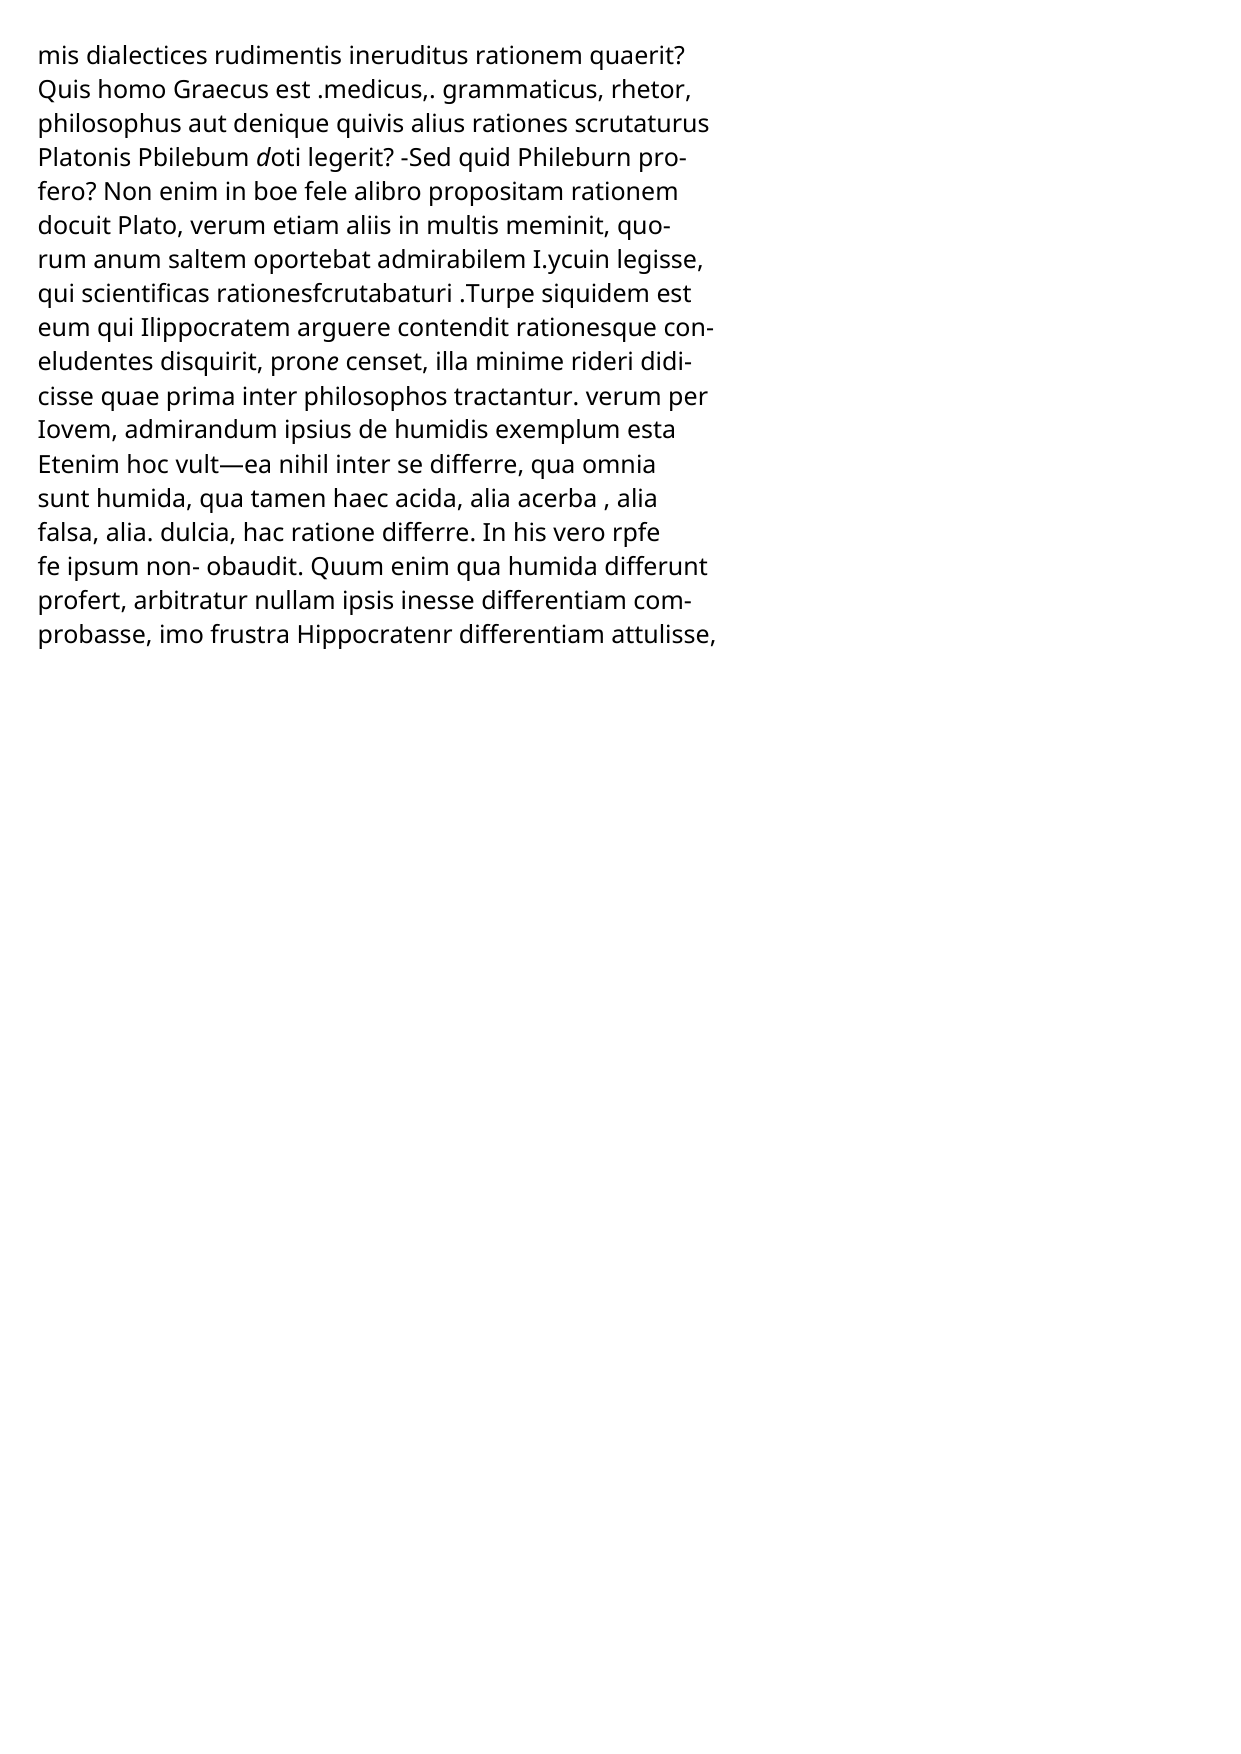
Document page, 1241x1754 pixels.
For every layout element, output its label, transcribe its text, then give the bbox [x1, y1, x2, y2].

text mis dialectices rudimentis ineruditus rationem quaerit? Quis homo Graecus est .medicus,. grammaticus, rhetor, philosophus aut denique quivis alius rationes scrutaturus Platonis Pbilebum doti legerit? -Sed quid Phileburn pro- fero? Non enim in boe fele alibro propositam rationem docuit Plato, verum etiam aliis in multis meminit, quo- rum anum saltem oportebat admirabilem I.ycuin legisse, qui scientificas rationesfcrutabaturi .Turpe siquidem est eum qui Ilippocratem arguere contendit rationesque con- eludentes disquirit, prone censet, illa minime rideri didi- cisse quae prima inter philosophos tractantur. verum per Iovem, admirandum ipsius de humidis exemplum esta Etenim hoc vult—ea nihil inter se differre, qua omnia sunt humida, qua tamen haec acida, alia acerba , alia falsa, alia. dulcia, hac ratione differre. In his vero rpfe fe ipsum non- obaudit. Quum enim qua humida differunt profert, arbitratur nullam ipsis inesse differentiam com- probasse, imo frustra Hippocratenr differentiam attulisse, [37, 37, 1203, 651]
